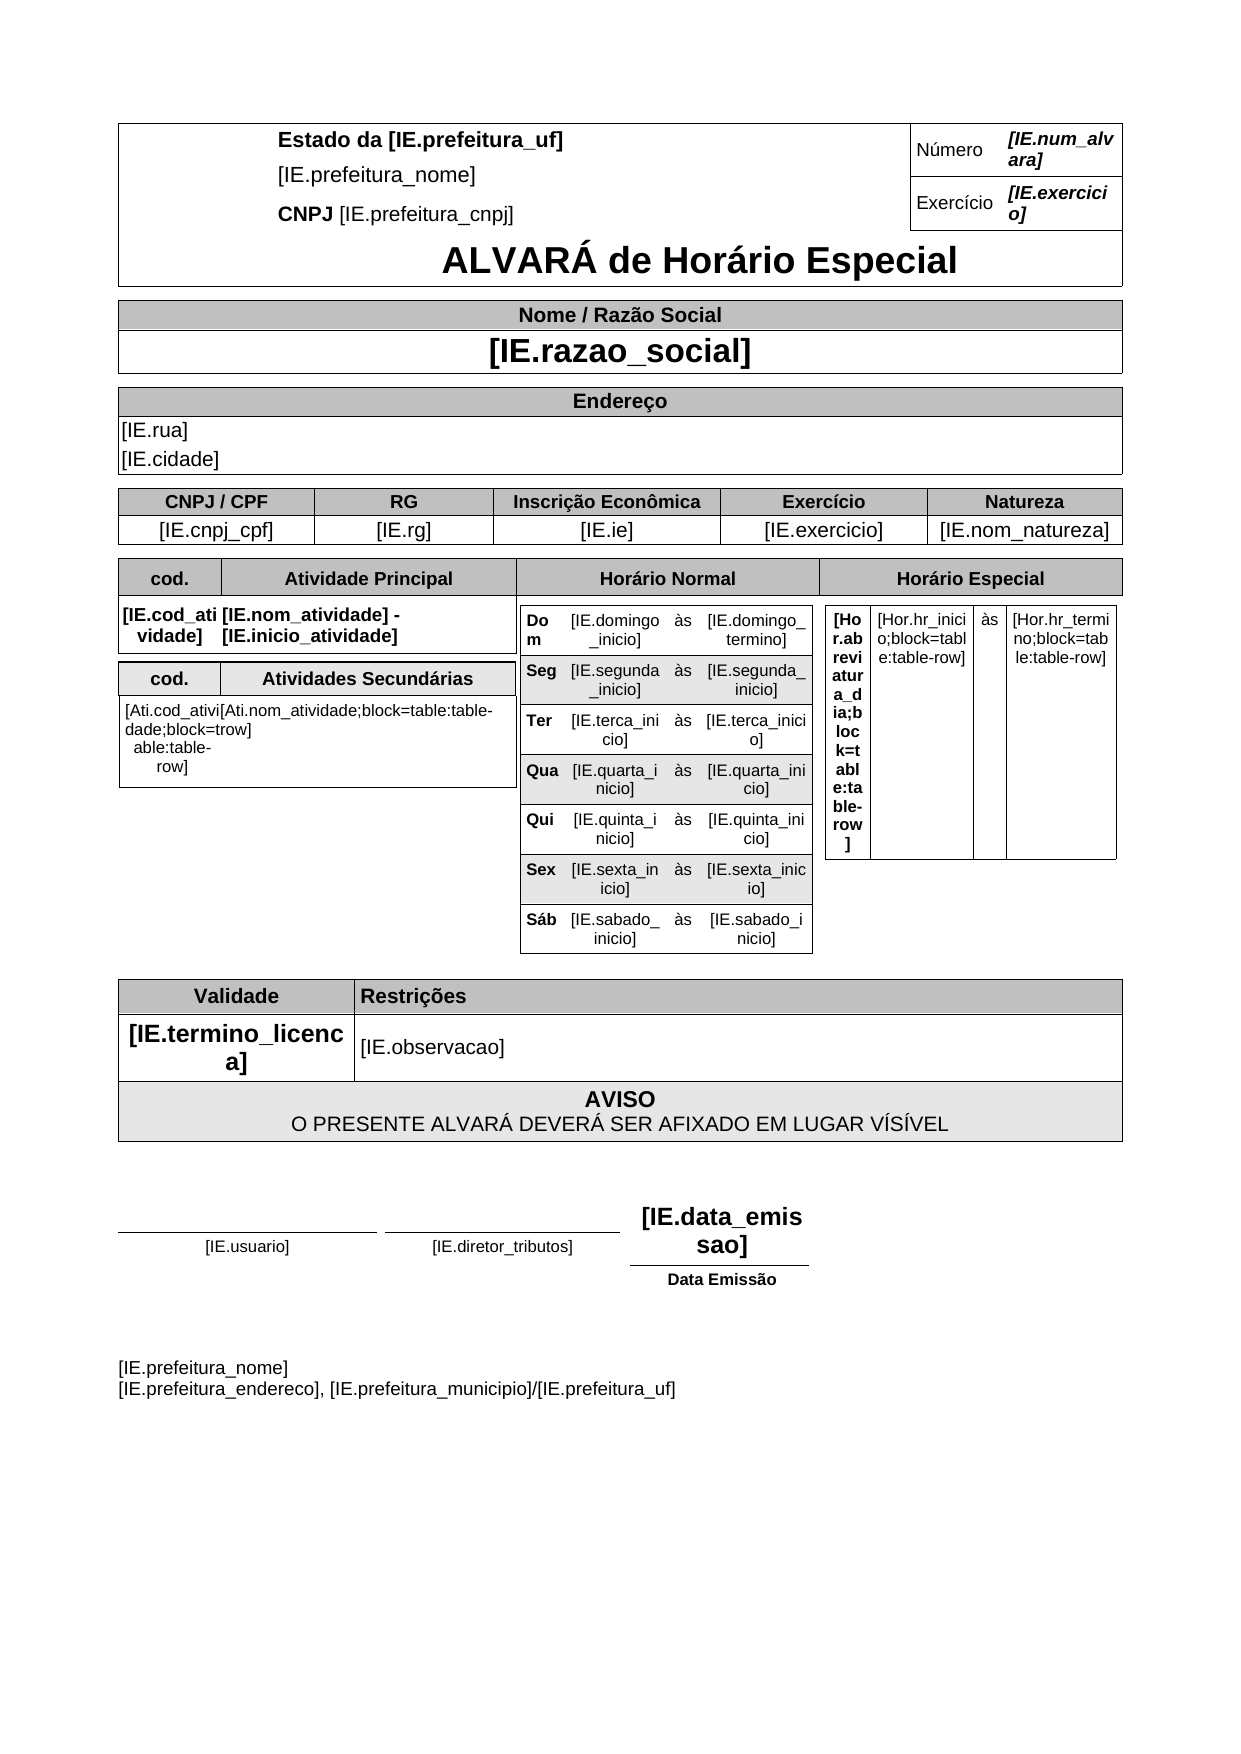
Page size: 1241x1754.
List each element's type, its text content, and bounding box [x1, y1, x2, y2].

table_cell às [666, 705, 700, 754]
table_header Restrições [355, 980, 1122, 1013]
table_header Horário Normal [517, 559, 819, 595]
text [IE.prefeitura_endereco], [IE.prefeitura_municipio]/[IE.prefeitura_uf] [118, 1378, 1122, 1399]
table_cell às [666, 656, 700, 704]
table_cell às [666, 755, 700, 804]
table_cell [IE.termino_licenca] [119, 1015, 354, 1081]
table_cell às [666, 805, 700, 854]
table_cell [IE.quarta_inicio] [564, 755, 666, 804]
table_cell Sáb [521, 905, 564, 953]
table_cell [IE.rg] [315, 516, 493, 544]
table_cell [819, 596, 1122, 965]
table_header [IE.domingo_termino] [700, 606, 812, 654]
table_header [Hor.hr_termino;block=table:table-row] [1007, 606, 1116, 859]
table_header CNPJ / CPF [119, 489, 314, 515]
table_cell [IE.razao_social] [119, 331, 1122, 373]
table_header às [974, 606, 1006, 859]
table_header Dom [521, 606, 564, 654]
table_header RG [315, 489, 493, 515]
table_header [120, 696, 516, 787]
table_header Endereço [119, 388, 1122, 416]
table_header [Ati.cod_atividade;block=table:table-row] [125, 702, 220, 776]
table_cell [IE.cidade] [119, 445, 1122, 474]
table_cell [118, 788, 516, 965]
table_cell [IE.quinta_inicio] [700, 805, 812, 854]
table_header [118, 1197, 377, 1232]
table_header [814, 1288, 1122, 1295]
table_header cod. [119, 559, 221, 595]
text [IE.prefeitura_nome] [118, 1358, 1122, 1378]
table_cell [IE.sabado_inicio] [564, 905, 666, 953]
table_cell [IE.sexta_inicio] [564, 855, 666, 903]
table_cell [IE.exercicio] [1003, 177, 1122, 230]
table_header cod. [119, 663, 220, 695]
table_cell [IE.diretor_tributos] [385, 1233, 620, 1295]
table_cell Ter [521, 705, 564, 754]
table_header [IE.num_alvara] [1003, 124, 1122, 176]
table_header Número [911, 124, 1002, 176]
table_cell [IE.quinta_inicio] [564, 805, 666, 854]
table_cell [IE.sabado_inicio] [700, 905, 812, 953]
table_cell às [666, 905, 700, 953]
table_header [Hor.abreviatura_dia;block=table:table-row] [826, 606, 870, 859]
table_cell [118, 654, 516, 661]
table_cell [IE.sexta_inicio] [700, 855, 812, 903]
table_header [Ati.nom_atividade;block=table:table-row] [220, 702, 512, 776]
table_header [620, 1197, 630, 1295]
table_header Validade [119, 980, 354, 1013]
table_cell [IE.terca_inicio] [564, 705, 666, 754]
table_header [119, 124, 278, 286]
table_header [Hor.hr_inicio;block=table:table-row] [871, 606, 973, 859]
table_cell Qua [521, 755, 564, 804]
table_cell [IE.nom_natureza] [928, 516, 1122, 544]
table_cell [IE.terca_inicio] [700, 705, 812, 754]
table_cell Sex [521, 855, 564, 903]
table_header [IE.domingo_inicio] [564, 606, 666, 654]
table_cell [IE.usuario] [118, 1233, 377, 1295]
table_cell [IE.ie] [494, 516, 720, 544]
table_header Atividade Principal [222, 559, 516, 595]
table_cell [IE.rua] [119, 417, 1122, 445]
table_cell Qui [521, 805, 564, 854]
table_header às [666, 606, 700, 654]
table_header [IE.nom_atividade] - [IE.inicio_atividade] [221, 596, 516, 652]
table_cell [IE.observacao] [355, 1015, 1122, 1081]
table_cell Data Emissão [630, 1266, 814, 1295]
table_header Estado da [IE.prefeitura_uf] [278, 124, 910, 157]
table_header Inscrição Econômica [494, 489, 720, 515]
table_header [385, 1197, 620, 1232]
table_cell [IE.segunda_inicio] [564, 656, 666, 704]
table_cell às [666, 855, 700, 903]
table_header Atividades Secundárias [221, 663, 515, 695]
table_header [377, 1197, 385, 1295]
table_cell [IE.prefeitura_nome] [278, 157, 910, 193]
table_cell [IE.exercicio] [721, 516, 927, 544]
table_cell CNPJ [IE.prefeitura_cnpj] [278, 193, 910, 234]
table_header [IE.cod_atividade] [119, 596, 221, 652]
table_header [IE.data_emissao] [630, 1197, 809, 1264]
table_header Natureza [928, 489, 1122, 515]
table_header Exercício [721, 489, 927, 515]
table_cell Exercício [911, 177, 1002, 230]
table_cell Seg [521, 656, 564, 704]
table_header Horário Especial [820, 559, 1122, 595]
table_cell AVISO O PRESENTE ALVARÁ DEVERÁ SER AFIXADO EM LUGAR VÍSÍVEL [119, 1082, 1122, 1141]
table_cell ALVARÁ de Horário Especial [278, 235, 1122, 286]
table_cell [IE.quarta_inicio] [700, 755, 812, 804]
table_header Nome / Razão Social [119, 301, 1122, 329]
table_cell [516, 596, 819, 965]
table_cell [IE.segunda_inicio] [700, 656, 812, 704]
table_cell [IE.cnpj_cpf] [119, 516, 314, 544]
